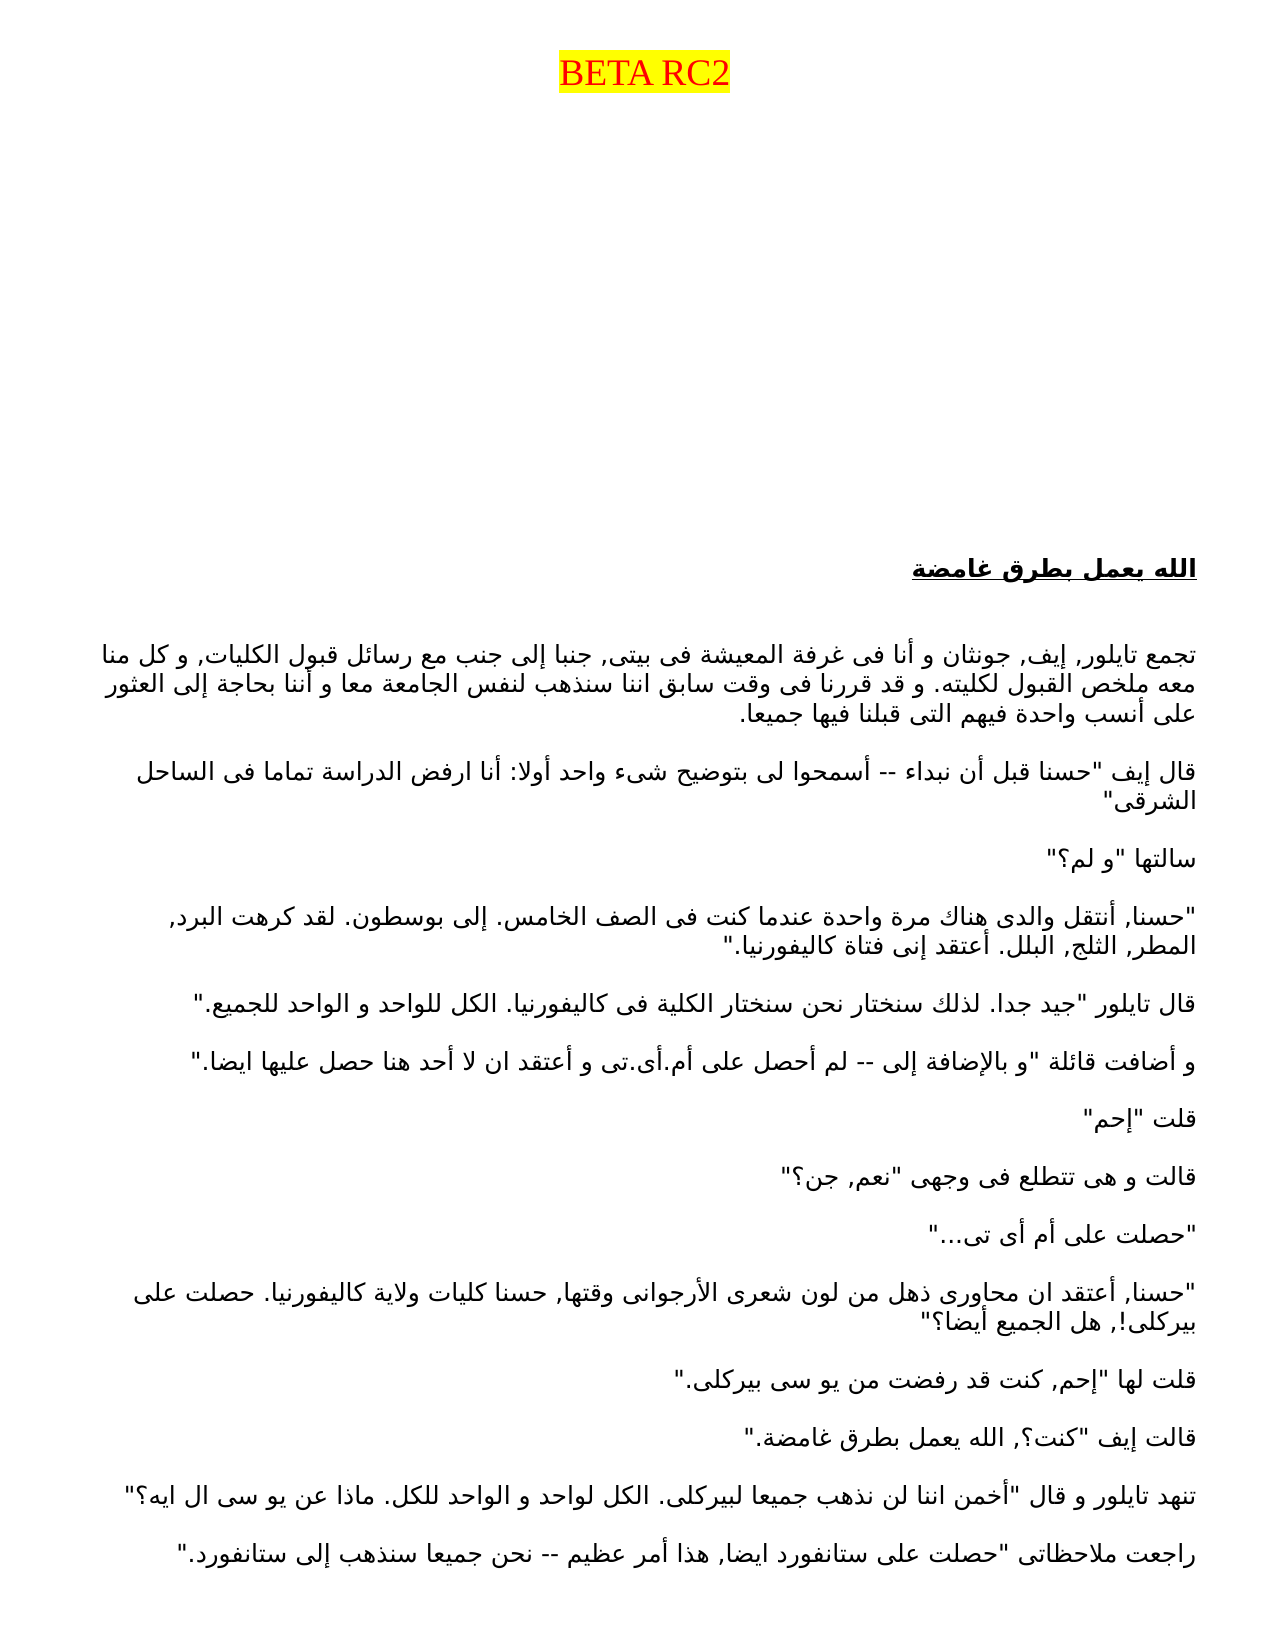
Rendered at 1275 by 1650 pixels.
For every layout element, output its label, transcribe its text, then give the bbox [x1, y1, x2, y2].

text الله يعمل بطرق غامضة [92, 554, 1197, 583]
text "حصلت على أم أى تى..." [92, 1221, 1197, 1250]
text "حسنا, أنتقل والدى هناك مرة واحدة عندما كنت فى الصف الخامس. إلى بوسطون. لقد كرهت البرد, المطر, الثلج, البلل. أعتقد إنى فتاة كاليفورنيا." [92, 902, 1197, 960]
text قالت و هى تتطلع فى وجهى "نعم, جن؟" [92, 1163, 1197, 1192]
text قال تايلور "جيد جدا. لذلك سنختار نحن سنختار الكلية فى كاليفورنيا. الكل للواحد و الواحد للجميع." [92, 989, 1197, 1018]
text سالتها "و لم؟" [92, 844, 1197, 873]
text تنهد تايلور و قال "أخمن اننا لن نذهب جميعا لبيركلى. الكل لواحد و الواحد للكل. ماذا عن يو سى ال ايه؟" [92, 1481, 1197, 1511]
text تجمع تايلور, إيف, جونثان و أنا فى غرفة المعيشة فى بيتى, جنبا إلى جنب مع رسائل قبول الكليات, و كل منا معه ملخص القبول لكليته. و قد قررنا فى وقت سابق اننا سنذهب لنفس الجامعة معا و أننا بحاجة إلى العثور على أنسب واحدة فيهم التى قبلنا فيها جميعا. [92, 641, 1197, 728]
text قال إيف "حسنا قبل أن نبداء -- أسمحوا لى بتوضيح شىء واحد أولا: أنا ارفض الدراسة تماما فى الساحل الشرقى" [92, 757, 1197, 815]
text قلت "إحم" [92, 1105, 1197, 1134]
text قالت إيف "كنت؟, الله يعمل بطرق غامضة." [92, 1423, 1197, 1453]
text و أضافت قائلة "و بالإضافة إلى -- لم أحصل على أم.أى.تى و أعتقد ان لا أحد هنا حصل عليها ايضا." [92, 1047, 1197, 1076]
text "حسنا, أعتقد ان محاورى ذهل من لون شعرى الأرجوانى وقتها, حسنا كليات ولاية كاليفورنيا. حصلت على بيركلى!, هل الجميع أيضا؟" [92, 1278, 1197, 1337]
text قلت لها "إحم, كنت قد رفضت من يو سى بيركلى." [92, 1366, 1197, 1395]
text راجعت ملاحظاتى "حصلت على ستانفورد ايضا, هذا أمر عظيم -- نحن جميعا سنذهب إلى ستانفورد." [92, 1539, 1197, 1568]
